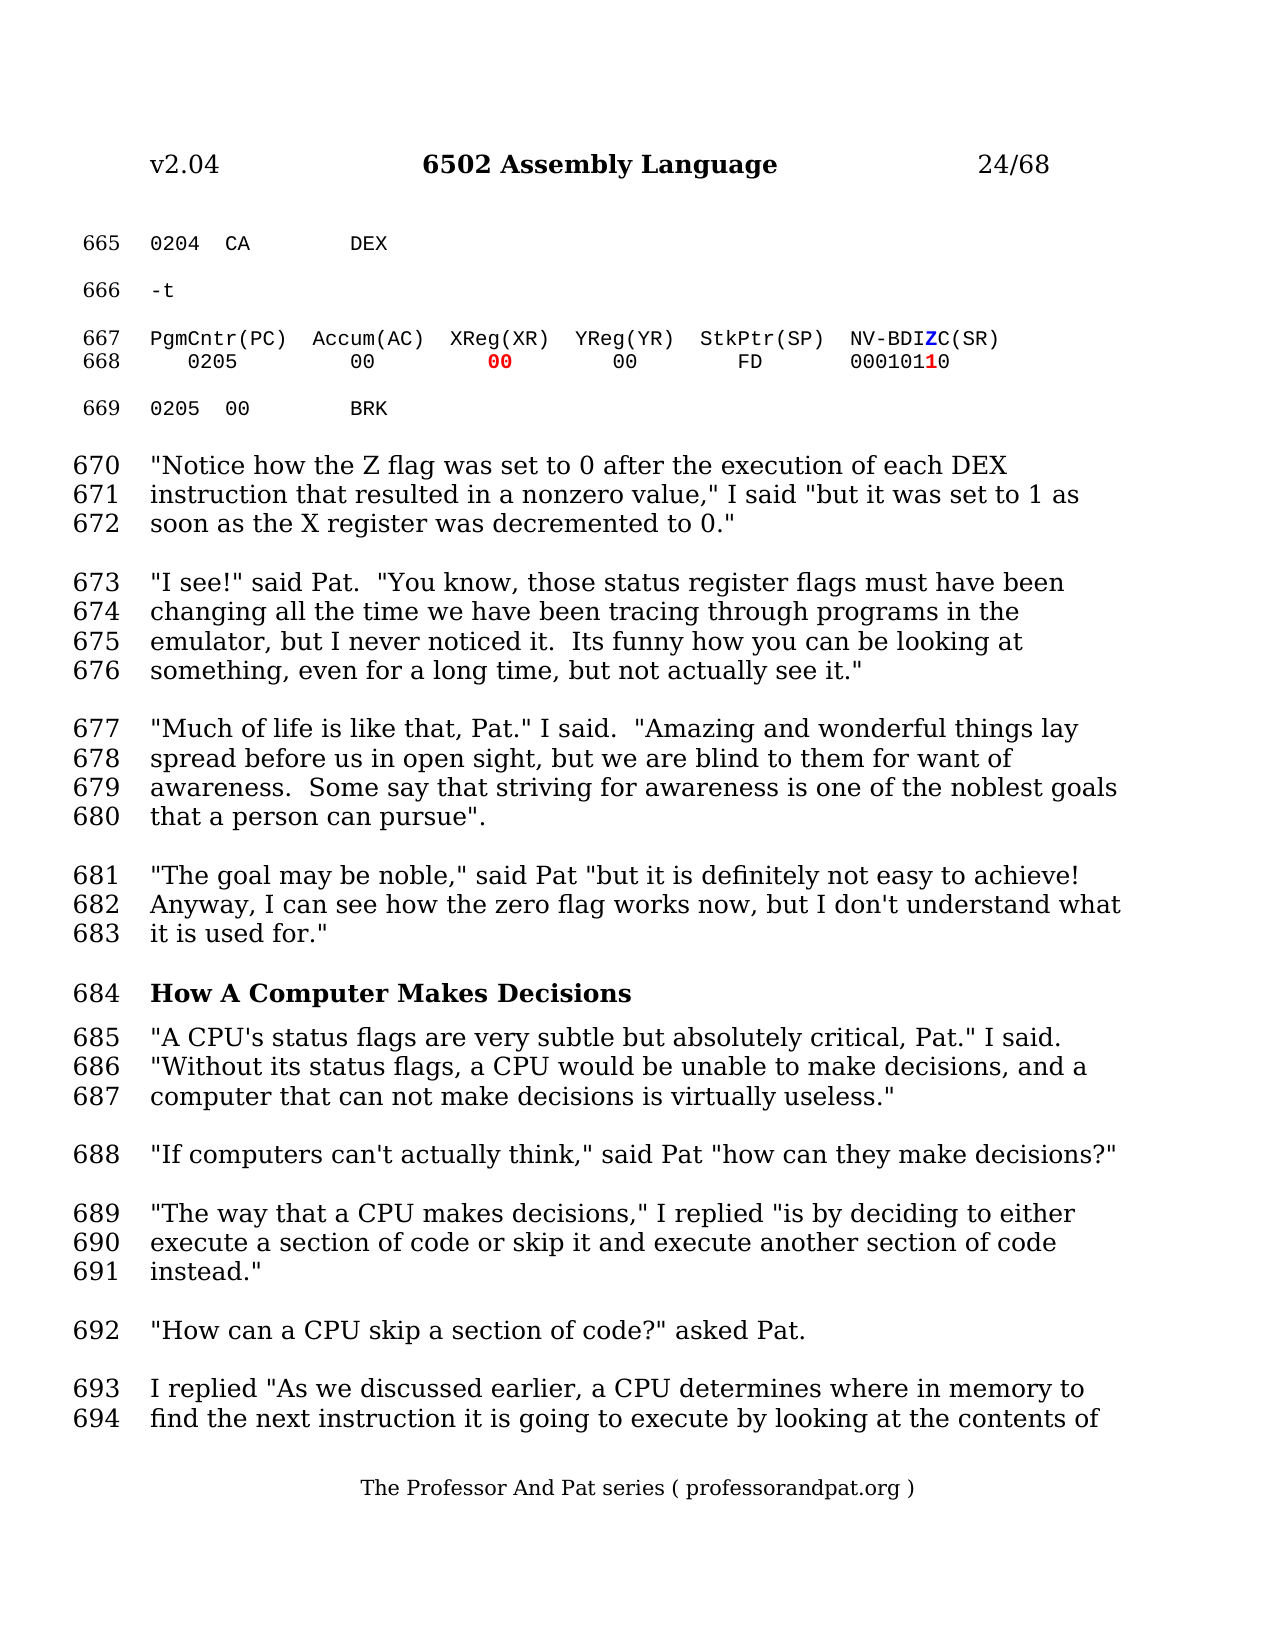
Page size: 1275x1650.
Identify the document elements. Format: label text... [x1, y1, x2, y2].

text PgmCntr(PC) Accum(AC) XReg(XR) YReg(YR) StkPtr(SP) NV-BDIZC(SR) [150, 328, 1125, 351]
text "The goal may be noble," said Pat "but it is definitely not easy to achieve! Anyway, I can see how the zero flag works now, but I don't understand what it is used for." [150, 861, 1125, 949]
text 0204 CA DEX [150, 233, 1125, 257]
text "A CPU's status flags are very subtle but absolutely critical, Pat." I said. "Without its status flags, a CPU would be unable to make decisions, and a computer that can not make decisions is virtually useless." [150, 1023, 1125, 1111]
subtitle How A Computer Makes Decisions [150, 979, 1125, 1008]
text 0205 00 00 00 FD 00010110 [150, 351, 1125, 375]
text "How can a CPU skip a section of code?" asked Pat. [150, 1316, 1125, 1345]
text "I see!" said Pat. "You know, those status register flags must have been changing all the time we have been tracing through programs in the emulator, but I never noticed it. Its funny how you can be looking at something, even for a long time, but not actually see it." [150, 568, 1125, 685]
text -t [150, 281, 1125, 304]
text "The way that a CPU makes decisions," I replied "is by deciding to either execute a section of code or skip it and execute another section of code instead." [150, 1199, 1125, 1287]
text 0205 00 BRK [150, 398, 1125, 422]
text I replied "As we discussed earlier, a CPU determines where in memory to find the next instruction it is going to execute by looking at the contents of [150, 1374, 1125, 1433]
text "Much of life is like that, Pat." I said. "Amazing and wonderful things lay spread before us in open sight, but we are blind to them for want of awareness. Some say that striving for awareness is one of the noblest goals that a person can pursue". [150, 714, 1125, 832]
text "Notice how the Z flag was set to 0 after the execution of each DEX instruction that resulted in a nonzero value," I said "but it was set to 1 as soon as the X register was decremented to 0." [150, 451, 1125, 539]
text "If computers can't actually think," said Pat "how can they make decisions?" [150, 1140, 1125, 1169]
